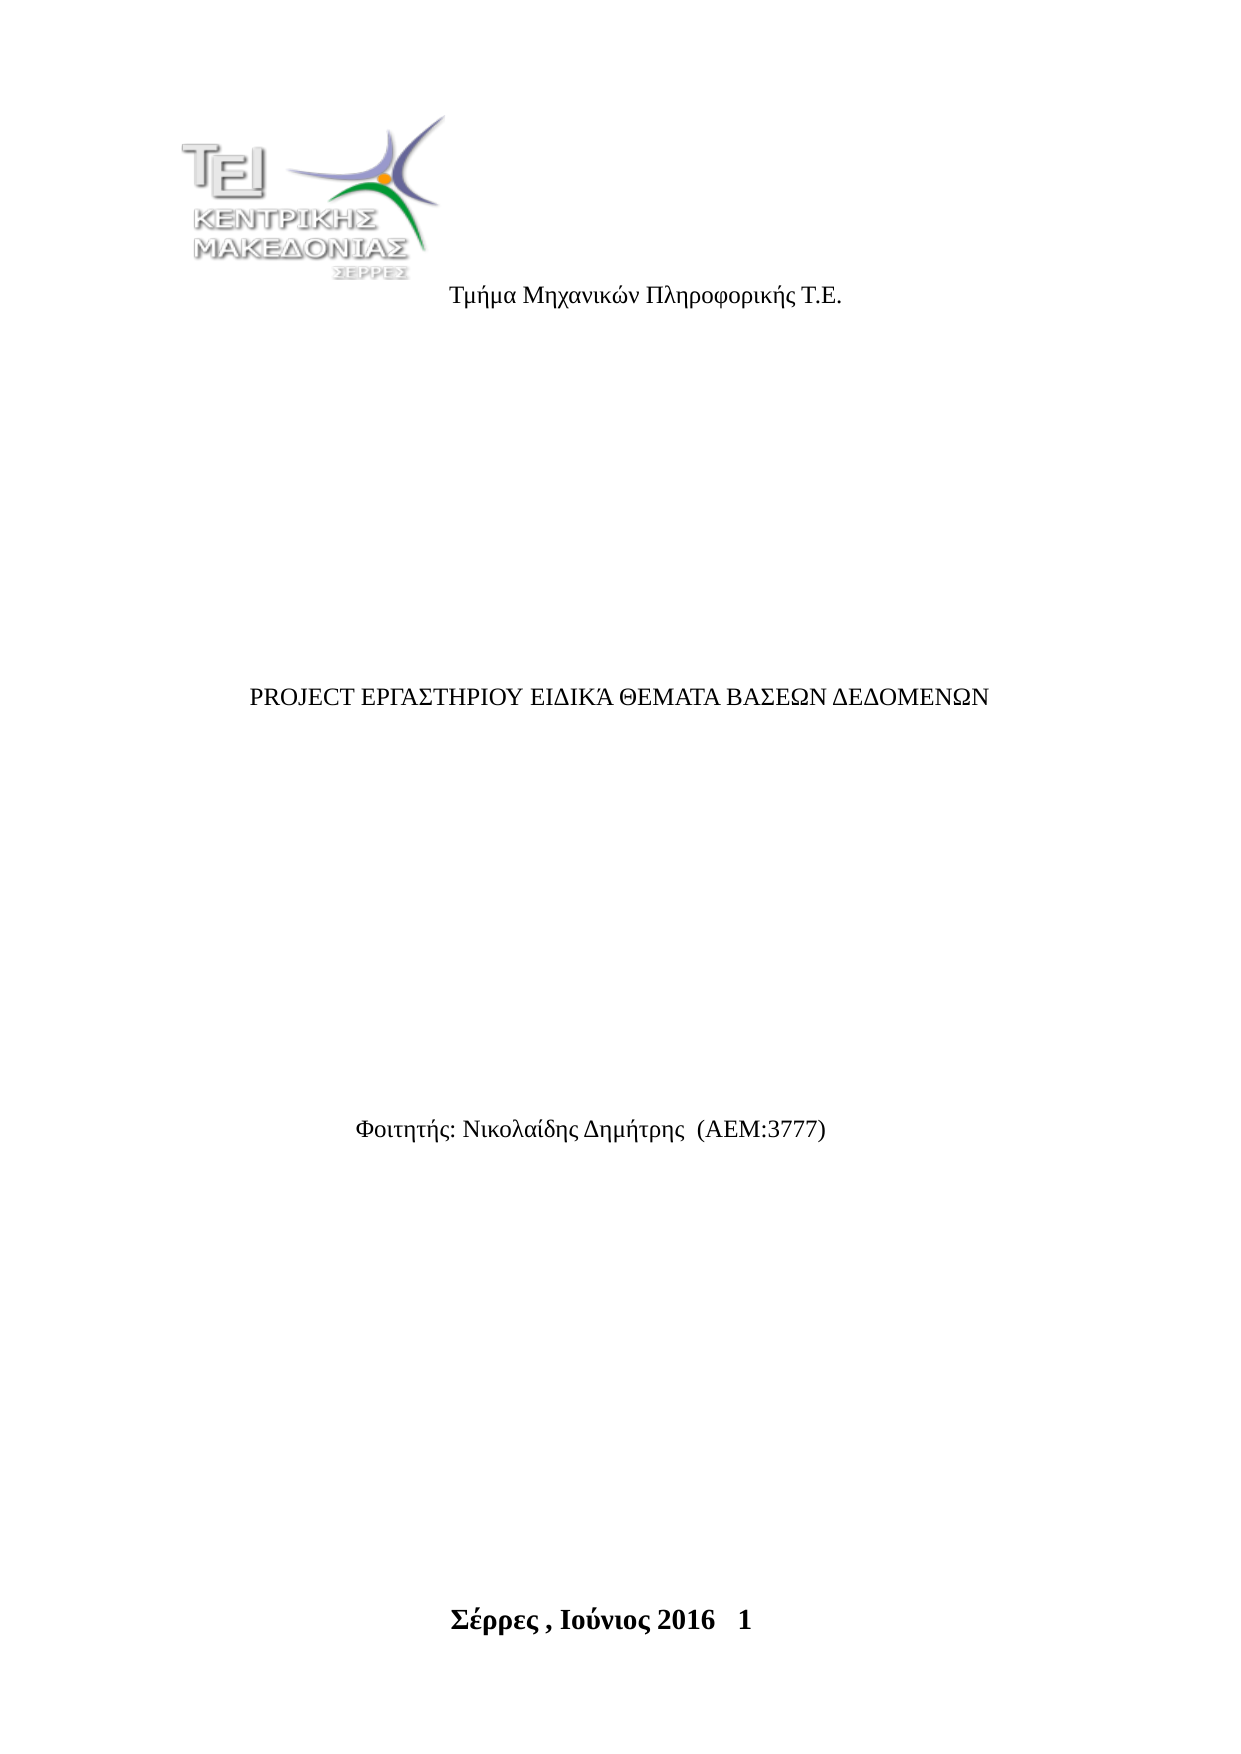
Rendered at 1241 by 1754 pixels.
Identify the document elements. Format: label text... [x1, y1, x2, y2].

text Φοιτητής: Νικολαίδης Δημήτρης (ΑΕΜ:3777) [118, 1114, 1122, 1142]
text Τμήμα Μηχανικών Πληροφορικής Τ.Ε. [118, 118, 1122, 309]
picture [181, 115, 446, 280]
text PROJECT ΕΡΓΑΣΤΗΡΙΟΥ ΕΙΔΙΚΆ ΘΕΜΑΤΑ ΒΑΣΕΩΝ ΔΕΔΟΜΕΝΩΝ [118, 682, 1122, 711]
